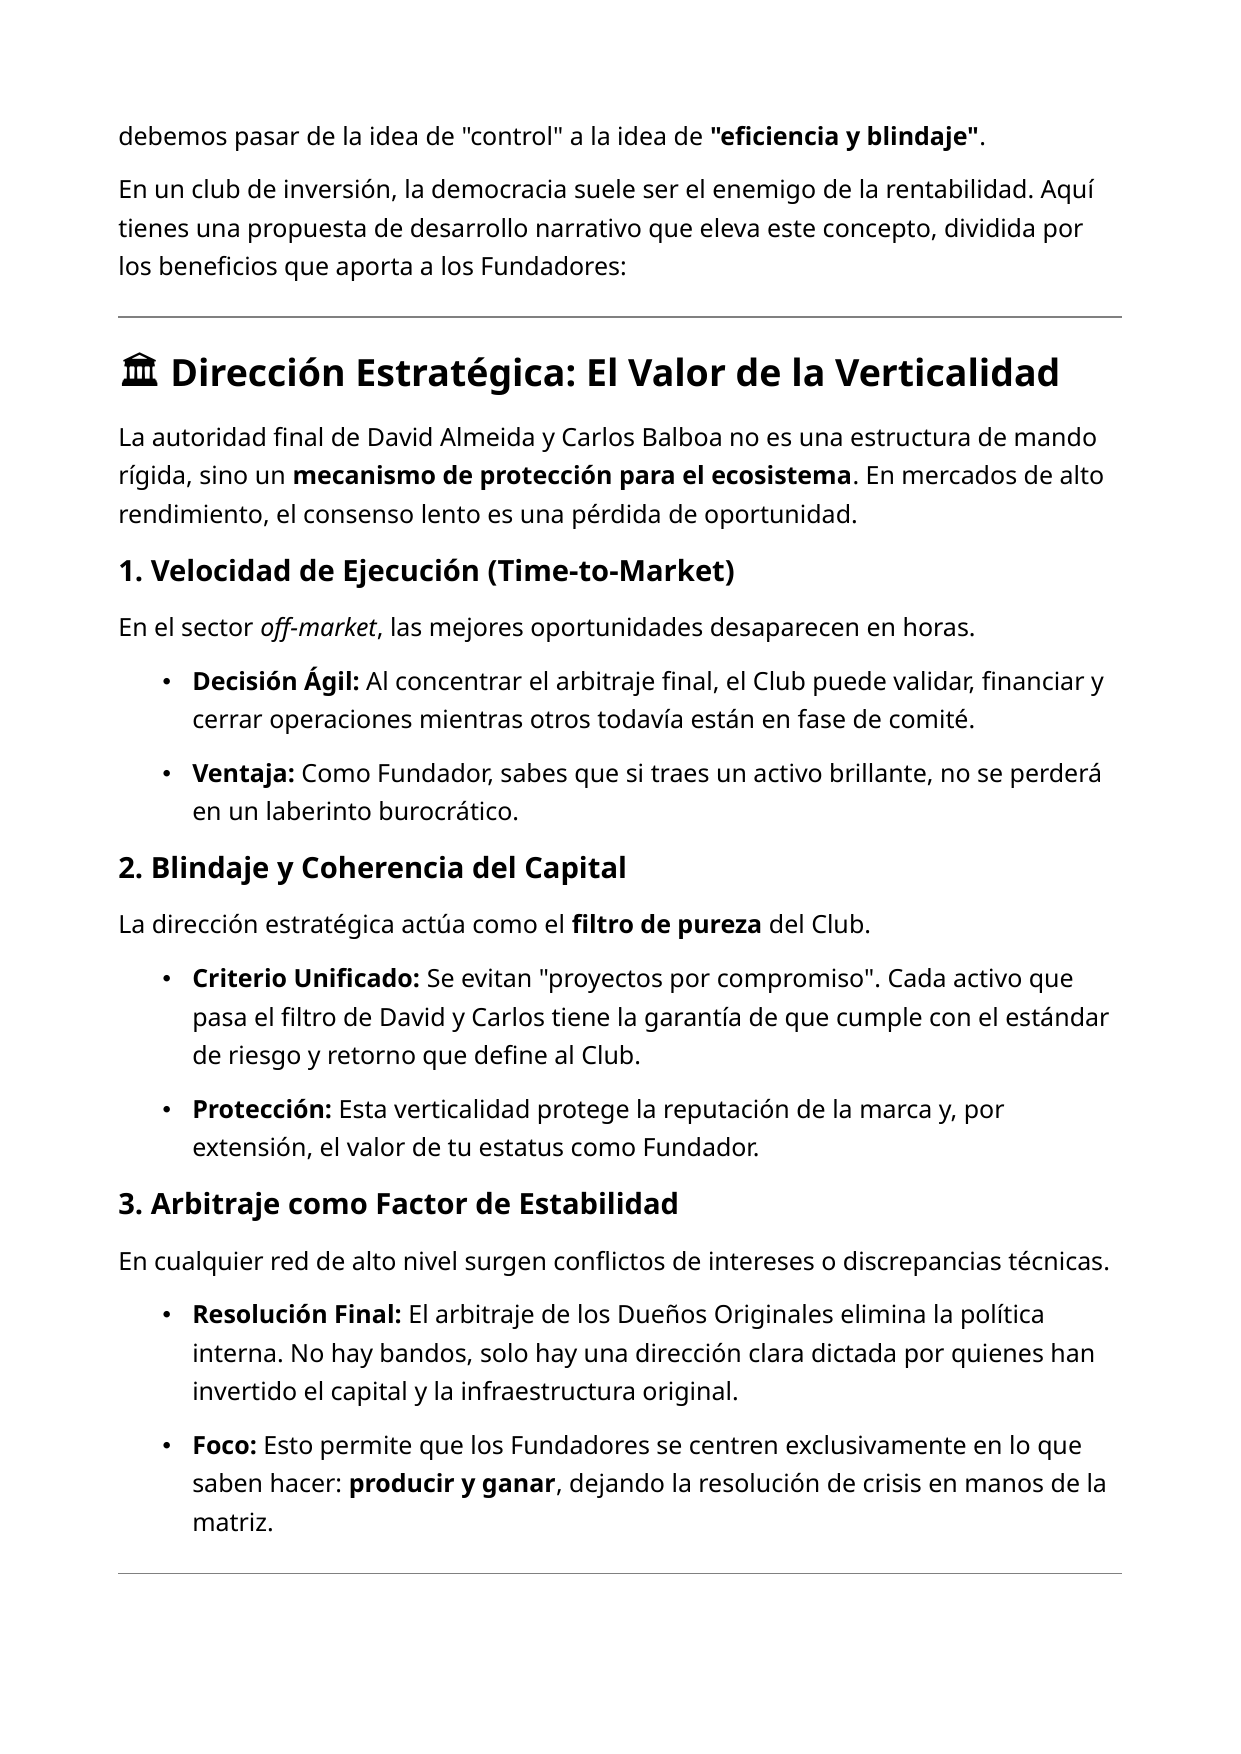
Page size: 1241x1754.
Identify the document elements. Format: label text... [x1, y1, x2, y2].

table_cell debemos pasar de la idea de "control" a la idea de "eficiencia y blindaje". En un club de inversión, la democracia suele ser el enemigo de la rentabilidad. Aquí tienes una propuesta de desarrollo narrativo que eleva este concepto, dividida por los beneficios que aporta a los Fundadores: [118, 118, 1122, 316]
table_cell 🏛️ Dirección Estratégica: El Valor de la Verticalidad La autoridad final de David Almeida y Carlos Balboa no es una estructura de mando rígida, sino un mecanismo de protección para el ecosistema. En mercados de alto rendimiento, el consenso lento es una pérdida de oportunidad. 1. Velocidad de Ejecución (Time-to-Market) En el sector off-market, las mejores oportunidades desaparecen en horas. Decisión Ágil: Al concentrar el arbitraje final, el Club puede validar, financiar y cerrar operaciones mientras otros todavía están en fase de comité. Ventaja: Como Fundador, sabes que si traes un activo brillante, no se perderá en un laberinto burocrático. 2. Blindaje y Coherencia del Capital La dirección estratégica actúa como el filtro de pureza del Club. Criterio Unificado: Se evitan "proyectos por compromiso". Cada activo que pasa el filtro de David y Carlos tiene la garantía de que cumple con el estándar de riesgo y retorno que define al Club. Protección: Esta verticalidad protege la reputación de la marca y, por extensión, el valor de tu estatus como Fundador. 3. Arbitraje como Factor de Estabilidad En cualquier red de alto nivel surgen conflictos de intereses o discrepancias técnicas. Resolución Final: El arbitraje de los Dueños Originales elimina la política interna. No hay bandos, solo hay una dirección clara dictada por quienes han invertido el capital y la infraestructura original. Foco: Esto permite que los Fundadores se centren exclusivamente en lo que saben hacer: producir y ganar, dejando la resolución de crisis en manos de la matriz. [118, 318, 1122, 1573]
